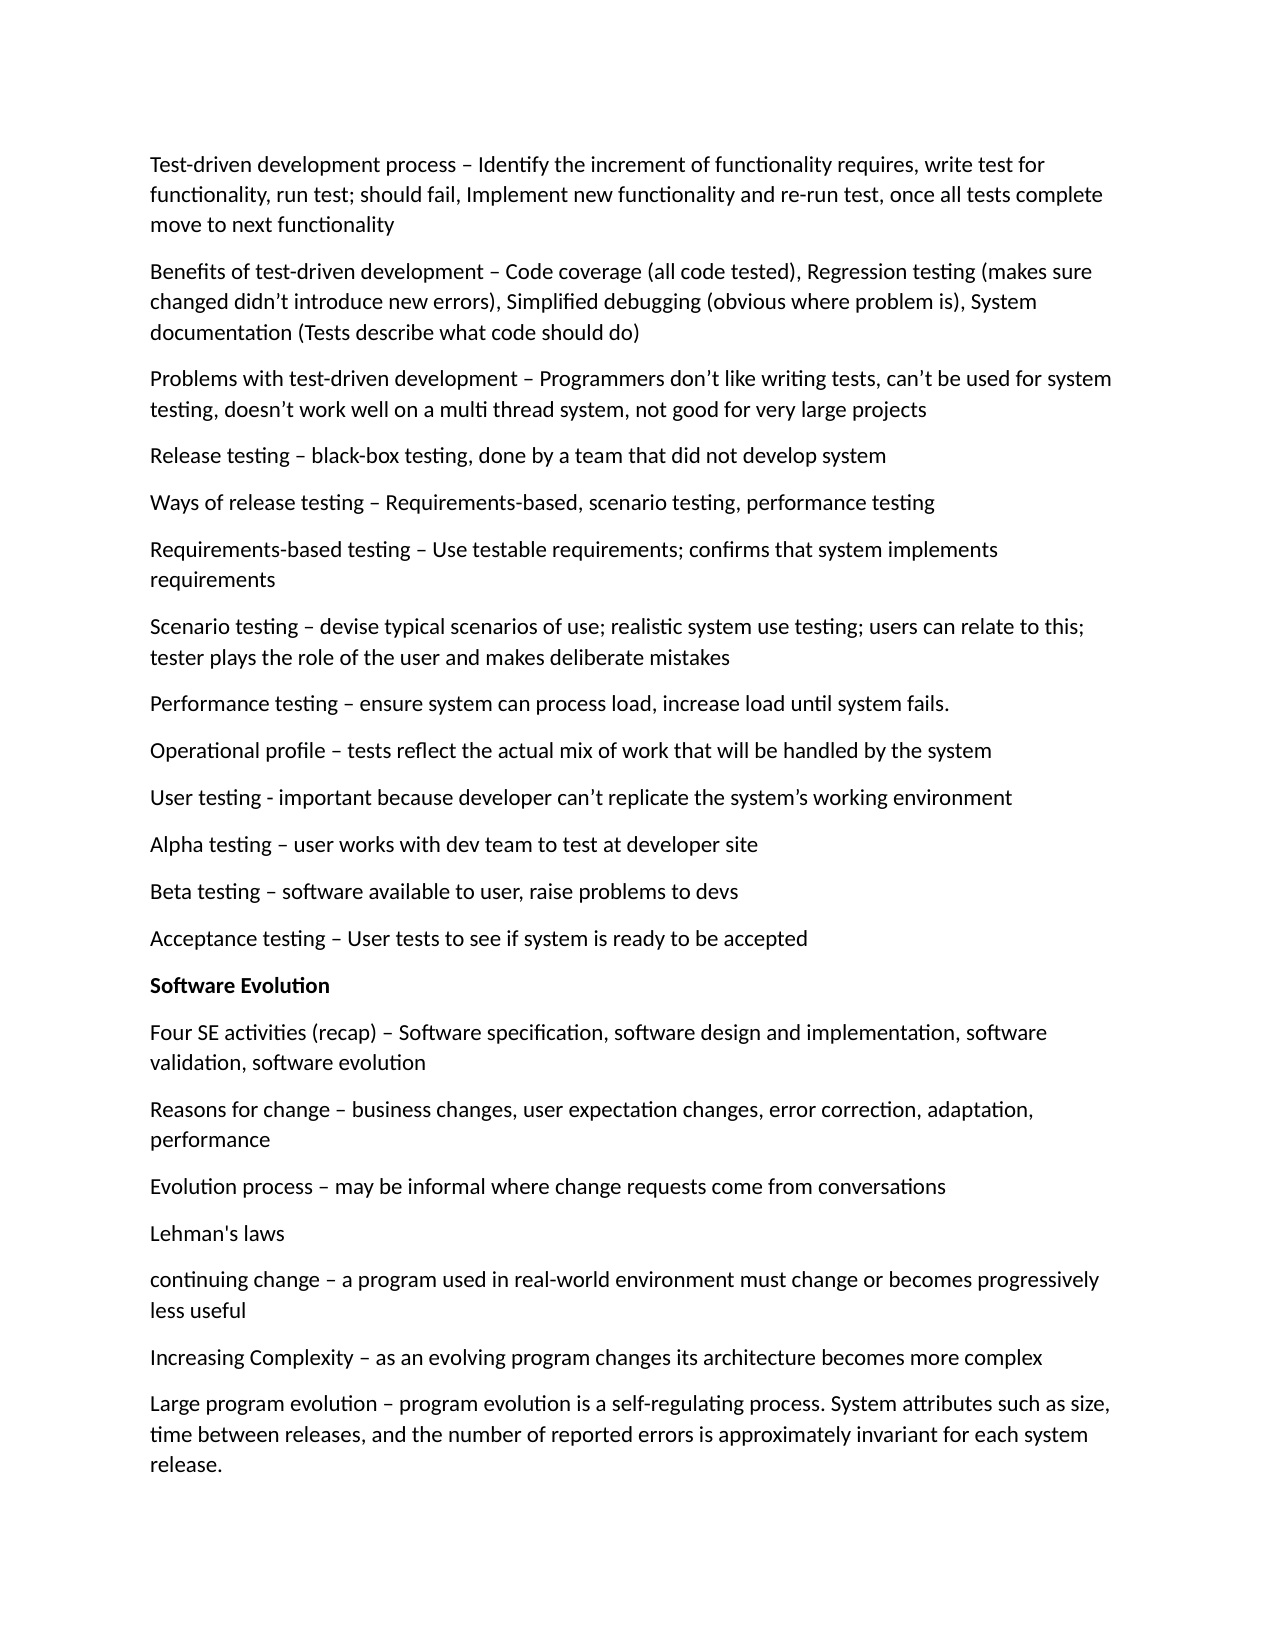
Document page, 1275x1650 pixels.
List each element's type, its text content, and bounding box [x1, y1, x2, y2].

text Acceptance testing – User tests to see if system is ready to be accepted [150, 924, 1125, 952]
text Reasons for change – business changes, user expectation changes, error correction, adaptation, performance [150, 1095, 1125, 1153]
text Test-driven development process – Identify the increment of functionality requires, write test for functionality, run test; should fail, Implement new functionality and re-run test, once all tests complete move to next functionality [150, 150, 1125, 238]
text Large program evolution – program evolution is a self-regulating process. System attributes such as size, time between releases, and the number of reported errors is approximately invariant for each system release. [150, 1389, 1125, 1478]
text Four SE activities (recap) – Software specification, software design and implementation, software validation, software evolution [150, 1018, 1125, 1076]
text Software Evolution [150, 971, 1125, 999]
text User testing - important because developer can’t replicate the system’s working environment [150, 783, 1125, 811]
text Operational profile – tests reflect the actual mix of work that will be handled by the system [150, 736, 1125, 764]
text Requirements-based testing – Use testable requirements; confirms that system implements requirements [150, 535, 1125, 594]
text Beta testing – software available to user, raise problems to devs [150, 877, 1125, 905]
text Alpha testing – user works with dev team to test at developer site [150, 830, 1125, 858]
text Scenario testing – devise typical scenarios of use; realistic system use testing; users can relate to this; tester plays the role of the user and makes deliberate mistakes [150, 612, 1125, 671]
text Evolution process – may be informal where change requests come from conversations [150, 1172, 1125, 1200]
text continuing change – a program used in real-world environment must change or becomes progressively less useful [150, 1266, 1125, 1324]
text Benefits of test-driven development – Code coverage (all code tested), Regression testing (makes sure changed didn’t introduce new errors), Simplified debugging (obvious where problem is), System documentation (Tests describe what code should do) [150, 257, 1125, 346]
text Performance testing – ensure system can process load, increase load until system fails. [150, 689, 1125, 718]
text Problems with test-driven development – Programmers don’t like writing tests, can’t be used for system testing, doesn’t work well on a multi thread system, not good for very large projects [150, 364, 1125, 423]
text Release testing – black-box testing, done by a team that did not develop system [150, 442, 1125, 470]
text Ways of release testing – Requirements-based, scenario testing, performance testing [150, 488, 1125, 517]
text Increasing Complexity – as an evolving program changes its architecture becomes more complex [150, 1343, 1125, 1371]
text Lehman's laws [150, 1219, 1125, 1247]
